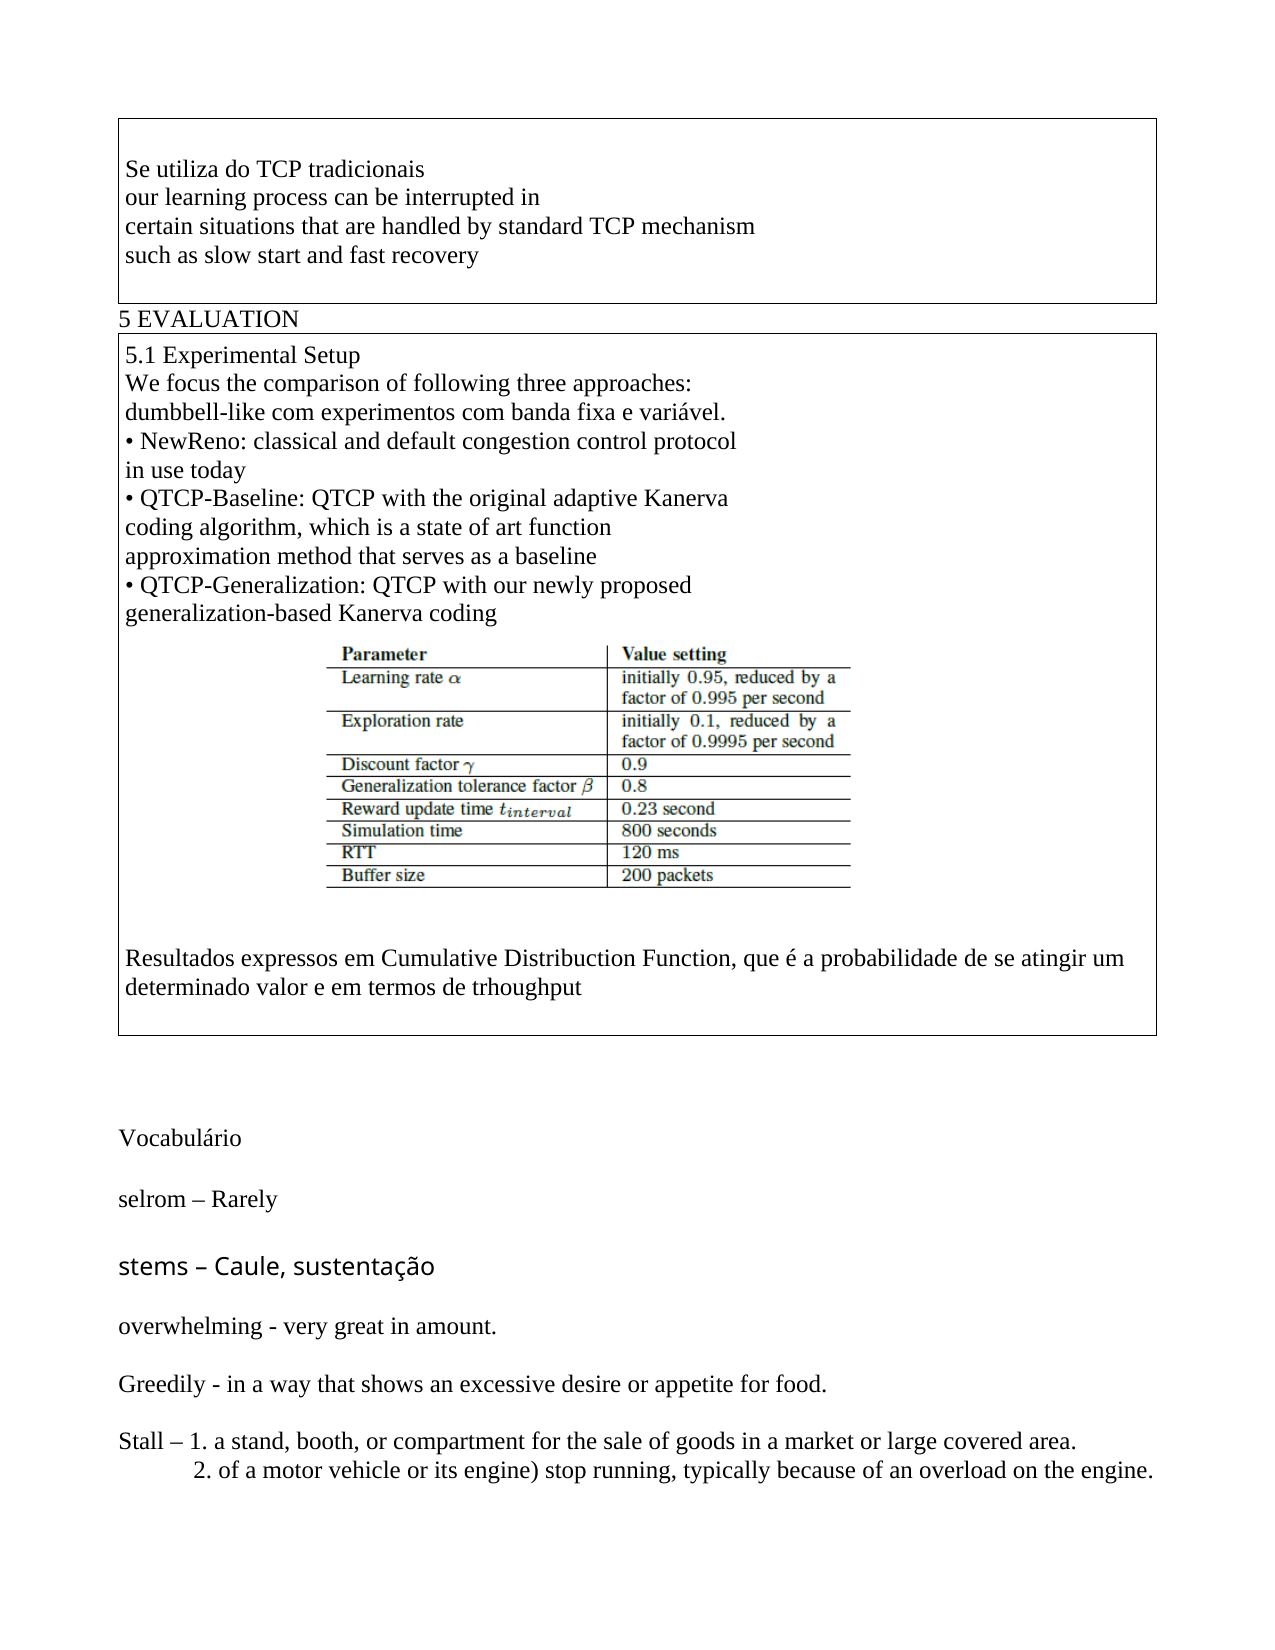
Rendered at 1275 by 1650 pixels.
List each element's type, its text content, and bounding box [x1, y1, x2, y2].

text 2. of a motor vehicle or its engine) stop running, typically because of an overload on the engine. [118, 1455, 1157, 1484]
table_header Se utiliza do TCP tradicionais our learning process can be interrupted in certain situations that are handled by standard TCP mechanism such as slow start and fast recovery [119, 119, 1156, 303]
text selrom – Rarely [118, 1180, 1157, 1214]
picture [307, 634, 861, 904]
text Vocabulário [118, 1123, 1157, 1151]
text Greedily - in a way that shows an excessive desire or appetite for food. [118, 1369, 1157, 1397]
text Stall – 1. a stand, booth, or compartment for the sale of goods in a market or large covered area. [118, 1426, 1157, 1455]
text stems – Caule, sustentação [118, 1248, 1157, 1282]
text 5 EVALUATION [118, 304, 1157, 333]
table_header 5.1 Experimental Setup We focus the comparison of following three approaches: dumbbell-like com experimentos com banda fixa e variável. • NewReno: classical and default congestion control protocol in use today • QTCP-Baseline: QTCP with the original adaptive Kanerva coding algorithm, which is a state of art function approximation method that serves as a baseline • QTCP-Generalization: QTCP with our newly proposed generalization-based Kanerva coding Resultados expressos em Cumulative Distribuction Function, que é a probabilidade de se atingir um determinado valor e em termos de trhoughput [119, 334, 1156, 1035]
text overwhelming - very great in amount. [118, 1311, 1157, 1340]
